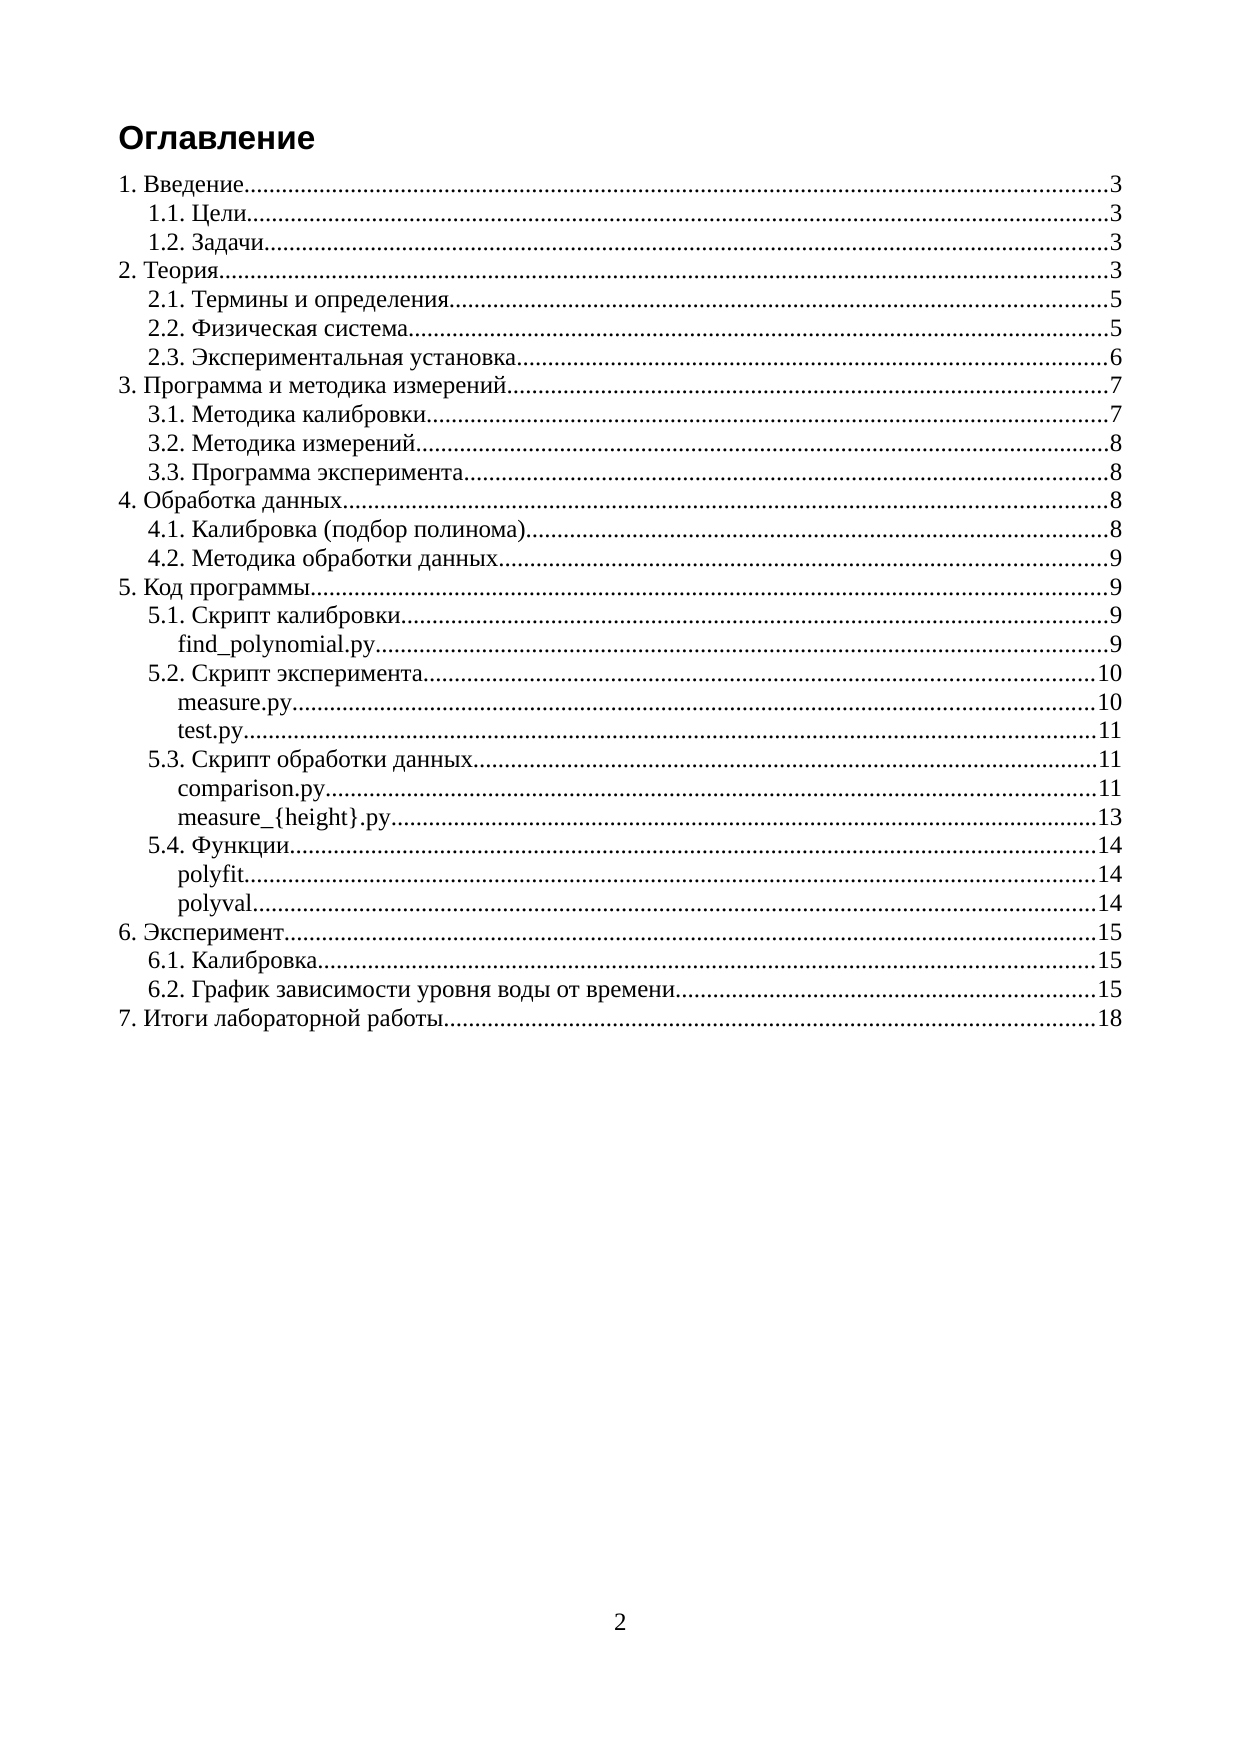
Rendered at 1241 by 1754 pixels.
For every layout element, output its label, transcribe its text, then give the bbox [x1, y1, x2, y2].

text 6. Эксперимент 15 [118, 917, 1122, 945]
text measure.py 10 [177, 687, 1122, 715]
text 5.1. Скрипт калибровки 9 [148, 600, 1122, 629]
text 1. Введение 3 [118, 169, 1122, 198]
text 7. Итоги лабораторной работы 18 [118, 1003, 1122, 1032]
text 1.2. Задачи 3 [148, 227, 1122, 255]
text 5. Код программы 9 [118, 572, 1122, 600]
text 3.2. Методика измерений 8 [148, 428, 1122, 457]
text test.py 11 [177, 715, 1122, 744]
text 2.1. Термины и определения 5 [148, 284, 1122, 313]
text comparison.py 11 [177, 773, 1122, 802]
text measure_{height}.py 13 [177, 802, 1122, 830]
text 5.3. Скрипт обработки данных 11 [148, 744, 1122, 773]
text 3.1. Методика калибровки 7 [148, 399, 1122, 428]
text 3. Программа и методика измерений 7 [118, 370, 1122, 399]
text 4.1. Калибровка (подбор полинома) 8 [148, 514, 1122, 543]
text 6.1. Калибровка 15 [148, 945, 1122, 974]
text 5.4. Функции 14 [148, 830, 1122, 859]
text 3.3. Программа эксперимента 8 [148, 457, 1122, 485]
text 1.1. Цели 3 [148, 198, 1122, 227]
text polyval 14 [177, 888, 1122, 917]
text polyfit 14 [177, 859, 1122, 888]
subtitle Оглавление [118, 118, 1122, 157]
text 2. Теория 3 [118, 255, 1122, 284]
text 4.2. Методика обработки данных 9 [148, 543, 1122, 572]
text 4. Обработка данных 8 [118, 485, 1122, 514]
text 2.2. Физическая система 5 [148, 313, 1122, 342]
text 2.3. Экспериментальная установка 6 [148, 342, 1122, 370]
text 5.2. Скрипт эксперимента 10 [148, 658, 1122, 687]
text find_polynomial.py 9 [177, 629, 1122, 658]
text 6.2. График зависимости уровня воды от времени 15 [148, 974, 1122, 1003]
